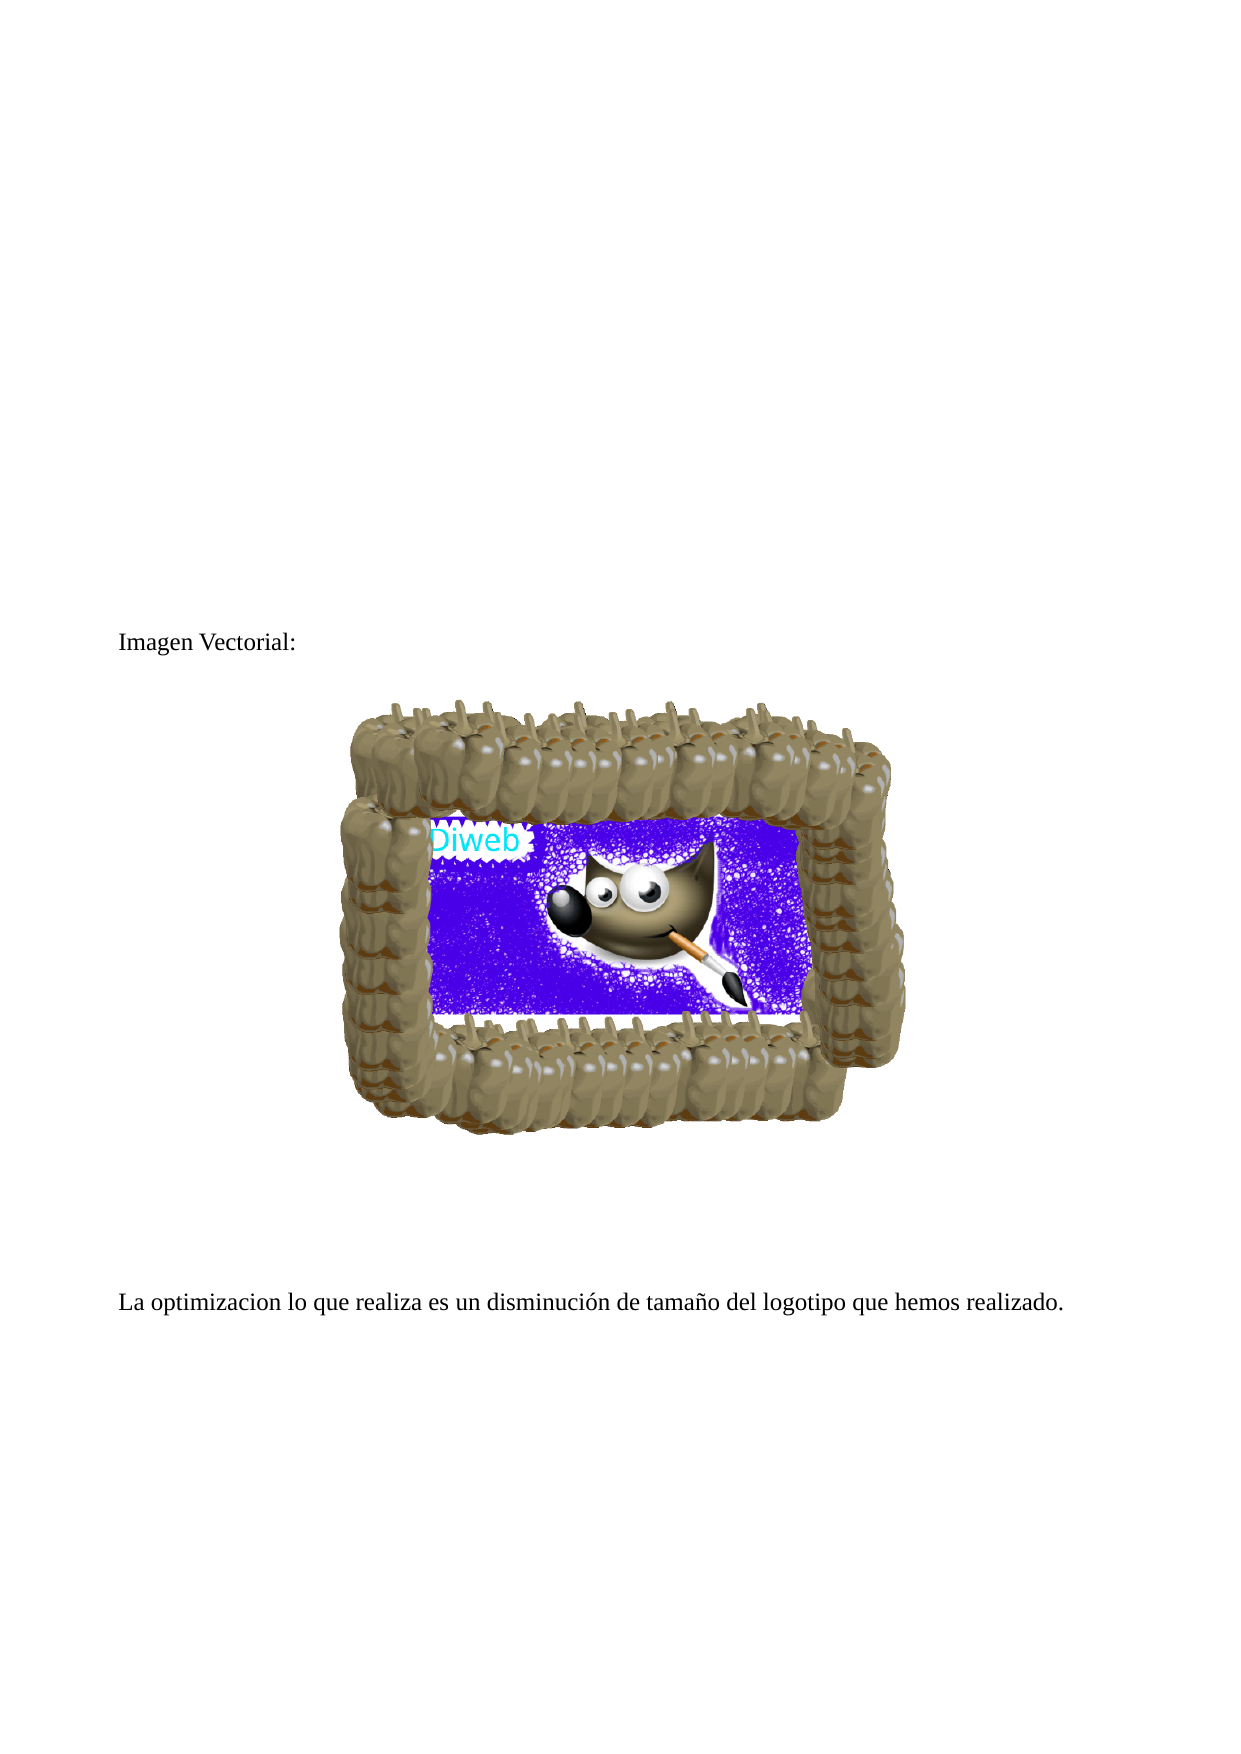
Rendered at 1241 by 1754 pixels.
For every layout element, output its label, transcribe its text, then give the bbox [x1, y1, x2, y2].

text La optimizacion lo que realiza es un disminución de tamaño del logotipo que hemos realizado. [118, 1287, 1122, 1316]
picture [305, 678, 912, 1137]
text Imagen Vectorial: [118, 627, 1122, 656]
